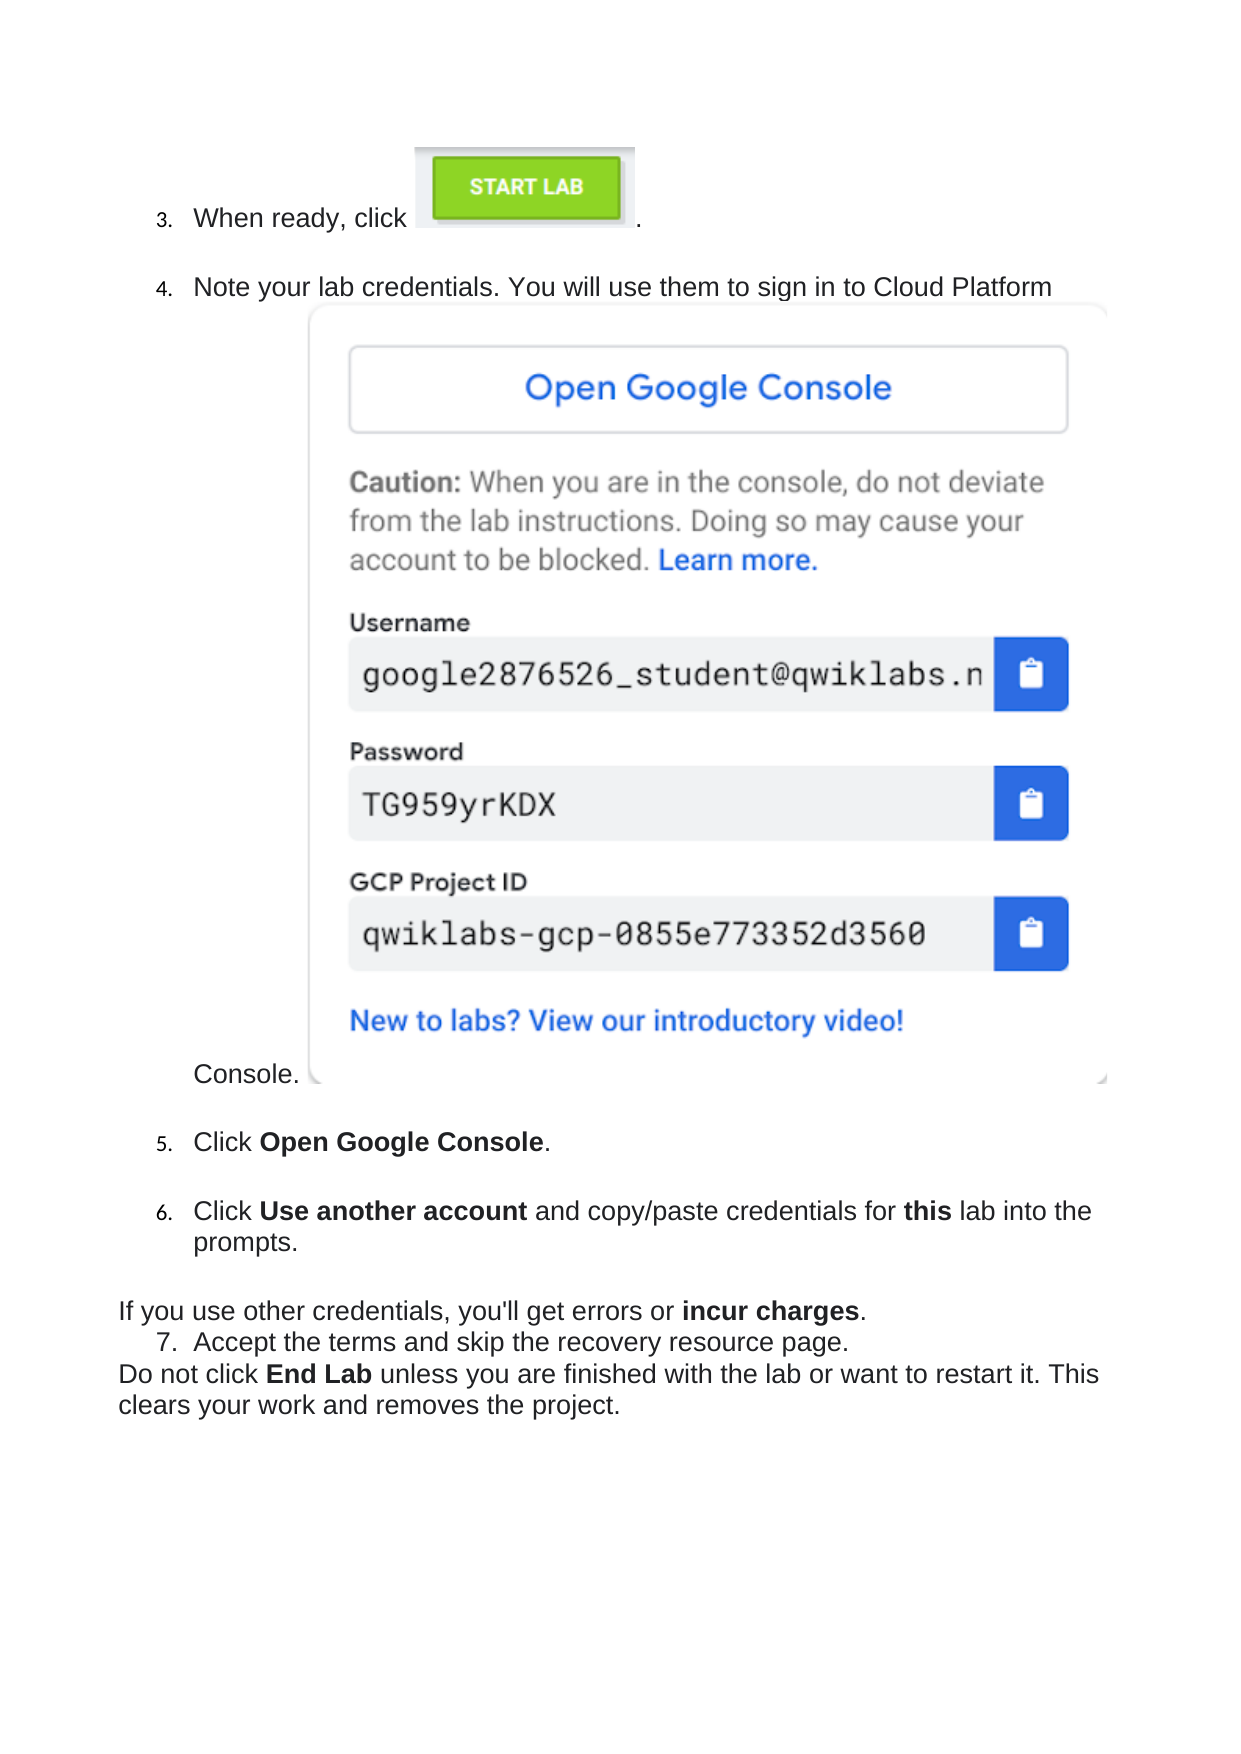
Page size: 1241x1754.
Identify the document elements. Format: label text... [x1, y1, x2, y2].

text If you use other credentials, you'll get errors or incur charges. [118, 1295, 1122, 1326]
text Do not click End Lab unless you are finished with the lab or want to restart it. This clears your work and removes the project. [118, 1358, 1122, 1420]
picture [307, 301, 1108, 1084]
list Accept the terms and skip the recovery resource page. [156, 1326, 1122, 1358]
list Note your lab credentials. You will use them to sign in to Cloud Platform Console. [156, 271, 1122, 1089]
picture [414, 147, 635, 228]
list Click Use another account and copy/paste credentials for this lab into the prompts. [156, 1195, 1122, 1258]
list When ready, click . [156, 148, 1122, 233]
list Click Open Google Console. [156, 1126, 1122, 1158]
